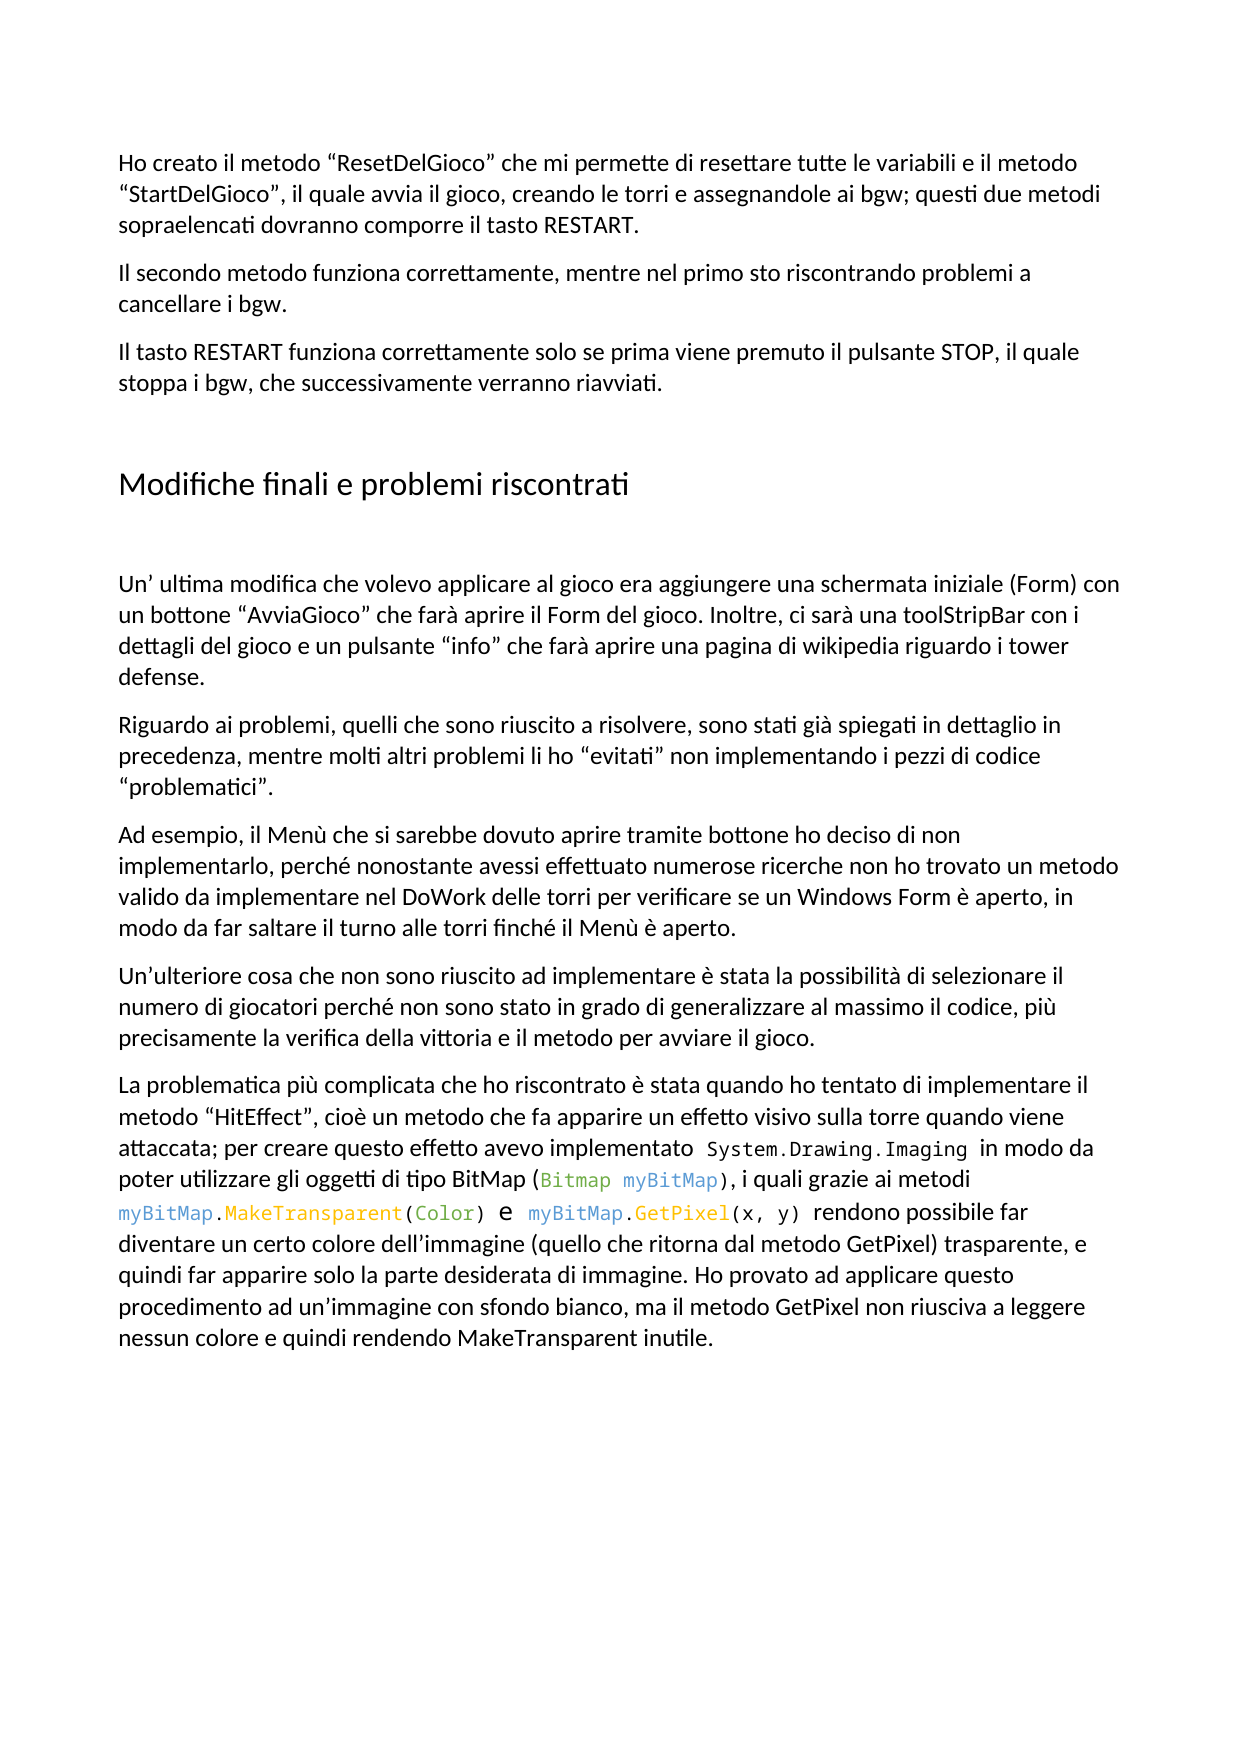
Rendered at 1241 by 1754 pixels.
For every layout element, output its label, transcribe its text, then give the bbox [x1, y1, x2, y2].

text Il tasto RESTART funziona correttamente solo se prima viene premuto il pulsante STOP, il quale stoppa i bgw, che successivamente verranno riavviati. [118, 336, 1122, 398]
text Un’ulteriore cosa che non sono riuscito ad implementare è stata la possibilità di selezionare il numero di giocatori perché non sono stato in grado di generalizzare al massimo il codice, più precisamente la verifica della vittoria e il metodo per avviare il gioco. [118, 960, 1122, 1052]
text Il secondo metodo funziona correttamente, mentre nel primo sto riscontrando problemi a cancellare i bgw. [118, 257, 1122, 319]
text Un’ ultima modifica che volevo applicare al gioco era aggiungere una schermata iniziale (Form) con un bottone “AvviaGioco” che farà aprire il Form del gioco. Inoltre, ci sarà una toolStripBar con i dettagli del gioco e un pulsante “info” che farà aprire una pagina di wikipedia riguardo i tower defense. [118, 568, 1122, 692]
text Modifiche finali e problemi riscontrati [118, 463, 1122, 503]
text Ad esempio, il Menù che si sarebbe dovuto aprire tramite bottone ho deciso di non implementarlo, perché nonostante avessi effettuato numerose ricerche non ho trovato un metodo valido da implementare nel DoWork delle torri per verificare se un Windows Form è aperto, in modo da far saltare il turno alle torri finché il Menù è aperto. [118, 819, 1122, 943]
text La problematica più complicata che ho riscontrato è stata quando ho tentato di implementare il metodo “HitEffect”, cioè un metodo che fa apparire un effetto visivo sulla torre quando viene attaccata; per creare questo effetto avevo implementato System.Drawing.Imaging in modo da poter utilizzare gli oggetti di tipo BitMap (Bitmap myBitMap), i quali grazie ai metodi myBitMap.MakeTransparent(Color) e myBitMap.GetPixel(x, y) rendono possibile far diventare un certo colore dell’immagine (quello che ritorna dal metodo GetPixel) trasparente, e quindi far apparire solo la parte desiderata di immagine. Ho provato ad applicare questo procedimento ad un’immagine con sfondo bianco, ma il metodo GetPixel non riusciva a leggere nessun colore e quindi rendendo MakeTransparent inutile. [118, 1070, 1122, 1352]
text Ho creato il metodo “ResetDelGioco” che mi permette di resettare tutte le variabili e il metodo “StartDelGioco”, il quale avvia il gioco, creando le torri e assegnandole ai bgw; questi due metodi sopraelencati dovranno comporre il tasto RESTART. [118, 148, 1122, 240]
text Riguardo ai problemi, quelli che sono riuscito a risolvere, sono stati già spiegati in dettaglio in precedenza, mentre molti altri problemi li ho “evitati” non implementando i pezzi di codice “problematici”. [118, 709, 1122, 802]
